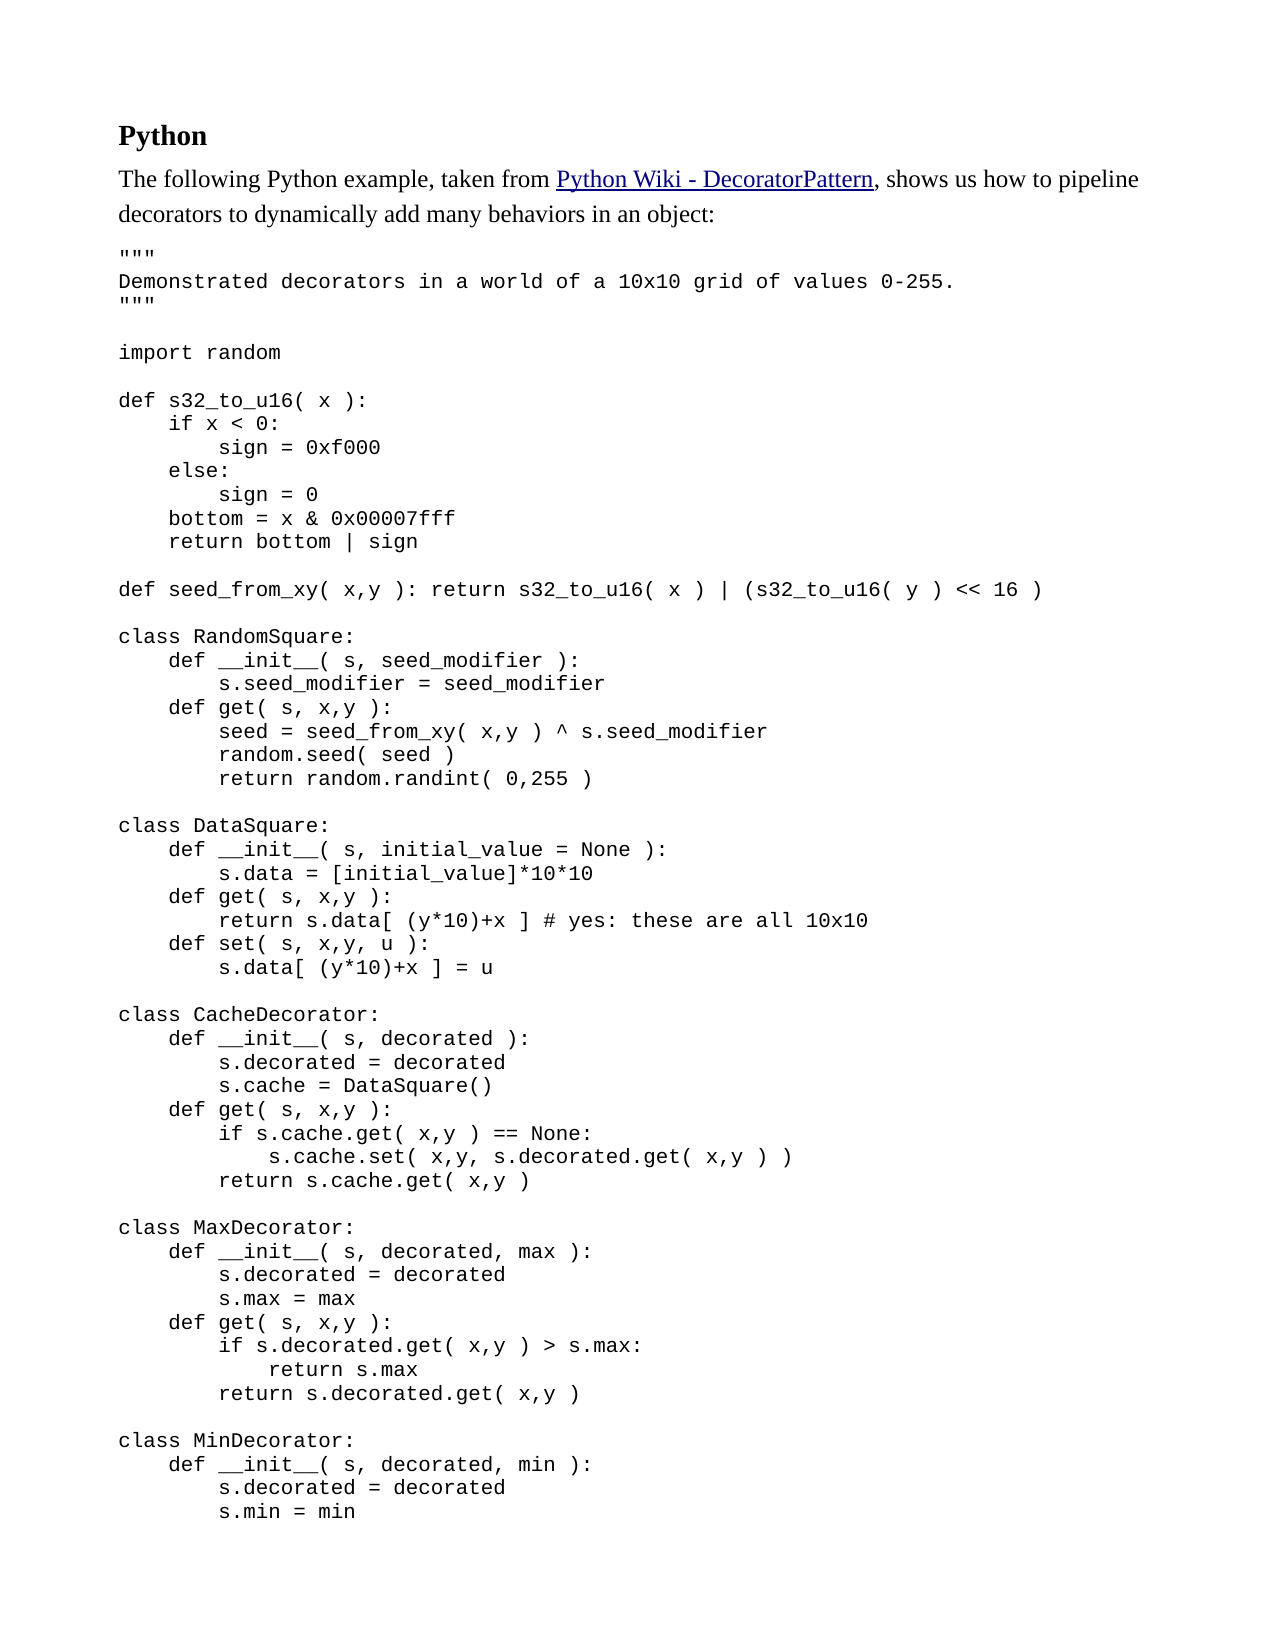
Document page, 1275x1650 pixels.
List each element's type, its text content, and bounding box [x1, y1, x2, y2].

text s.min = min [118, 1501, 1157, 1524]
text s.data = [initial_value]*10*10 [118, 862, 1157, 886]
text def set( s, x,y, u ): [118, 933, 1157, 957]
text return s.cache.get( x,y ) [118, 1170, 1157, 1193]
text s.decorated = decorated [118, 1264, 1157, 1288]
text else: [118, 461, 1157, 484]
text sign = 0 [118, 484, 1157, 508]
text return s.decorated.get( x,y ) [118, 1383, 1157, 1406]
text s.cache.set( x,y, s.decorated.get( x,y ) ) [118, 1146, 1157, 1170]
text s.decorated = decorated [118, 1052, 1157, 1075]
text def __init__( s, decorated, min ): [118, 1454, 1157, 1477]
text def seed_from_xy( x,y ): return s32_to_u16( x ) | (s32_to_u16( y ) << 16 ) [118, 579, 1157, 602]
text s.data[ (y*10)+x ] = u [118, 957, 1157, 981]
text if x < 0: [118, 413, 1157, 437]
text """ [118, 295, 1157, 319]
text def get( s, x,y ): [118, 697, 1157, 721]
text class MaxDecorator: [118, 1217, 1157, 1241]
text bottom = x & 0x00007fff [118, 508, 1157, 531]
text return s.max [118, 1359, 1157, 1383]
subtitle Python [118, 118, 1157, 152]
text sign = 0xf000 [118, 437, 1157, 461]
text def __init__( s, decorated ): [118, 1028, 1157, 1052]
text The following Python example, taken from Python Wiki - DecoratorPattern, shows us how to pipeline decorators to dynamically add many behaviors in an object: [118, 164, 1157, 227]
text def __init__( s, initial_value = None ): [118, 839, 1157, 862]
text def __init__( s, decorated, max ): [118, 1241, 1157, 1264]
text """ [118, 248, 1157, 271]
text return random.randint( 0,255 ) [118, 768, 1157, 792]
text return s.data[ (y*10)+x ] # yes: these are all 10x10 [118, 910, 1157, 933]
text def get( s, x,y ): [118, 1312, 1157, 1335]
text random.seed( seed ) [118, 744, 1157, 768]
text s.seed_modifier = seed_modifier [118, 673, 1157, 697]
text s.max = max [118, 1288, 1157, 1312]
text if s.decorated.get( x,y ) > s.max: [118, 1335, 1157, 1359]
text class RandomSquare: [118, 626, 1157, 650]
text def get( s, x,y ): [118, 886, 1157, 910]
text if s.cache.get( x,y ) == None: [118, 1123, 1157, 1146]
text Demonstrated decorators in a world of a 10x10 grid of values 0-255. [118, 271, 1157, 295]
text return bottom | sign [118, 531, 1157, 555]
text class CacheDecorator: [118, 1004, 1157, 1028]
text def __init__( s, seed_modifier ): [118, 650, 1157, 673]
text def s32_to_u16( x ): [118, 389, 1157, 413]
text s.cache = DataSquare() [118, 1075, 1157, 1099]
text seed = seed_from_xy( x,y ) ^ s.seed_modifier [118, 721, 1157, 744]
text class DataSquare: [118, 815, 1157, 839]
text def get( s, x,y ): [118, 1099, 1157, 1123]
text class MinDecorator: [118, 1430, 1157, 1454]
text import random [118, 342, 1157, 366]
text s.decorated = decorated [118, 1477, 1157, 1501]
